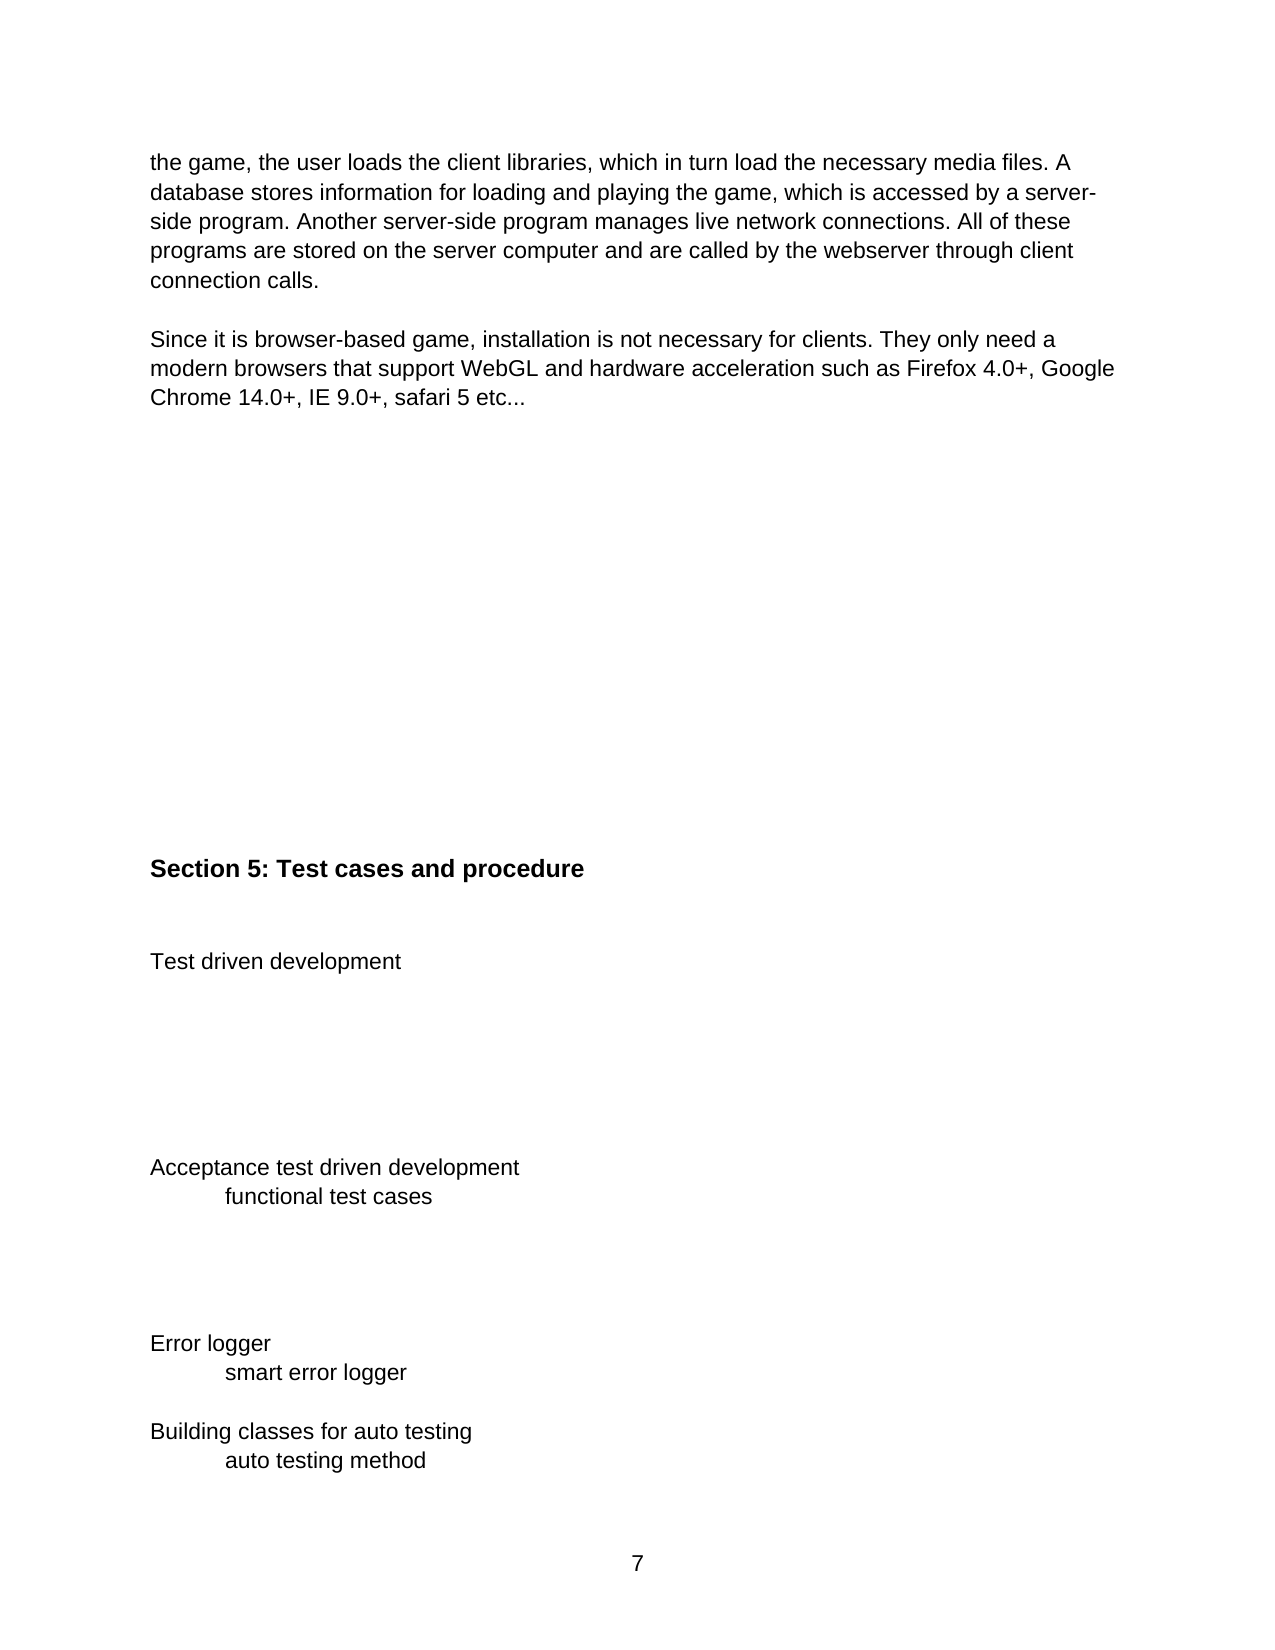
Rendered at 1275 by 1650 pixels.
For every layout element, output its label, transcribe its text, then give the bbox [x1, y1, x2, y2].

text smart error logger [150, 1360, 1125, 1385]
text Error logger [150, 1330, 1125, 1356]
text Section 5: Test cases and procedure [150, 855, 1125, 883]
text functional test cases [150, 1183, 1125, 1209]
text Test driven development [150, 948, 1125, 974]
text auto testing method [150, 1448, 1125, 1473]
text the game, the user loads the client libraries, which in turn load the necessary media files. A database stores information for loading and playing the game, which is accessed by a server-side program. Another server-side program manages live network connections. All of these programs are stored on the server computer and are called by the webserver through client connection calls. [150, 150, 1125, 293]
text Since it is browser-based game, installation is not necessary for clients. They only need a modern browsers that support WebGL and hardware acceleration such as Firefox 4.0+, Google Chrome 14.0+, IE 9.0+, safari 5 etc... [150, 326, 1125, 411]
text Building classes for auto testing [150, 1418, 1125, 1444]
text Acceptance test driven development [150, 1154, 1125, 1180]
